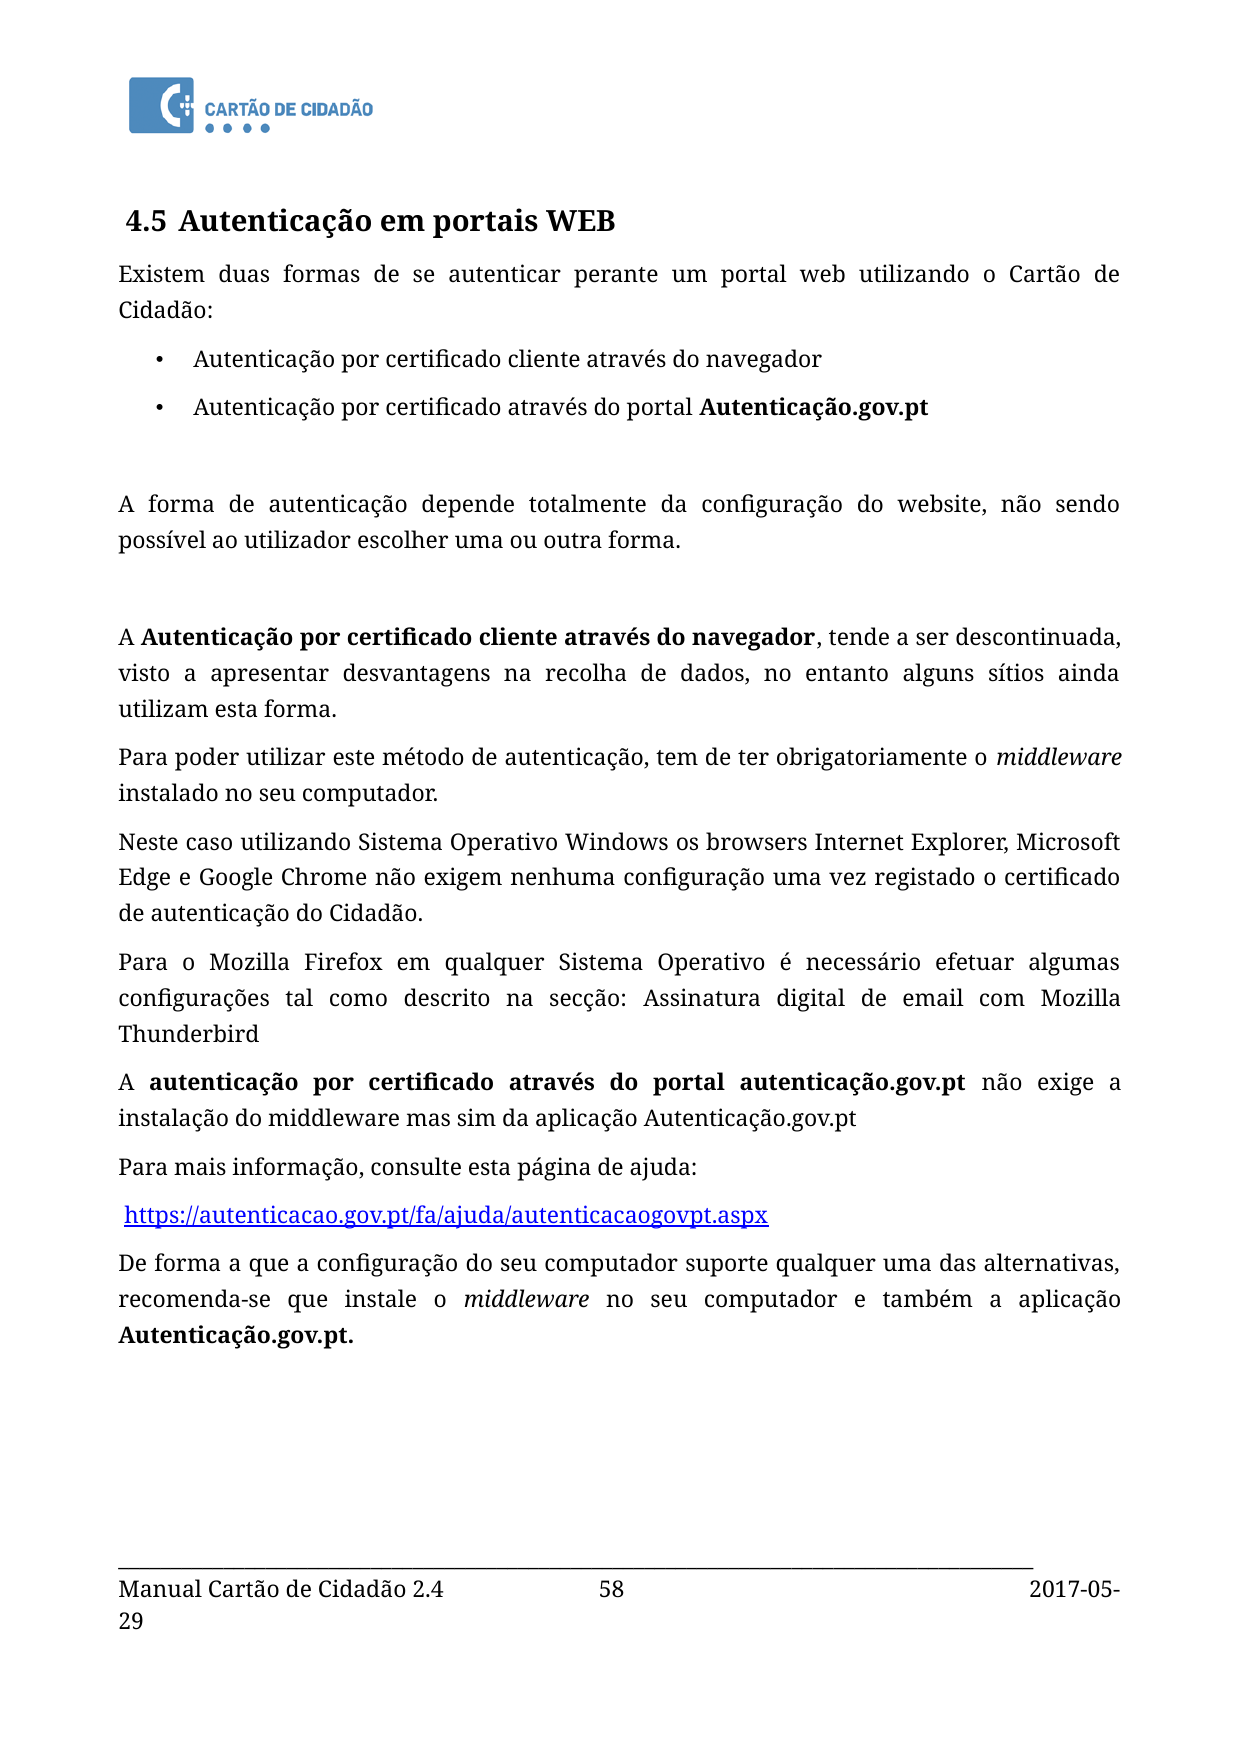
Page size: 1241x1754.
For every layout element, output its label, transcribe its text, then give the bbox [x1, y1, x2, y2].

text Para mais informação, consulte esta página de ajuda: [118, 1150, 1122, 1182]
text Para poder utilizar este método de autenticação, tem de ter obrigatoriamente o middleware instalado no seu computador. [118, 741, 1122, 808]
text A forma de autenticação depende totalmente da configuração do website, não sendo possível ao utilizador escolher uma ou outra forma. [118, 488, 1122, 555]
text Existem duas formas de se autenticar perante um portal web utilizando o Cartão de Cidadão: [118, 258, 1122, 325]
text A Autenticação por certificado cliente através do navegador, tende a ser descontinuada, visto a apresentar desvantagens na recolha de dados, no entanto alguns sítios ainda utilizam esta forma. [118, 621, 1122, 724]
text Neste caso utilizando Sistema Operativo Windows os browsers Internet Explorer, Microsoft Edge e Google Chrome não exigem nenhuma configuração uma vez registado o certificado de autenticação do Cidadão. [118, 825, 1122, 928]
text A autenticação por certificado através do portal autenticação.gov.pt não exige a instalação do middleware mas sim da aplicação Autenticação.gov.pt [118, 1066, 1122, 1133]
text De forma a que a configuração do seu computador suporte qualquer uma das alternativas, recomenda-se que instale o middleware no seu computador e também a aplicação Autenticação.gov.pt. [118, 1247, 1122, 1350]
subtitle Autenticação em portais WEB [118, 200, 1122, 240]
picture [126, 71, 419, 141]
text Para o Mozilla Firefox em qualquer Sistema Operativo é necessário efetuar algumas configurações tal como descrito na secção: Assinatura digital de email com Mozilla Thunderbird [118, 946, 1122, 1049]
list Autenticação por certificado através do portal Autenticação.gov.pt [156, 391, 1122, 422]
text https://autenticacao.gov.pt/fa/ajuda/autenticacaogovpt.aspx [118, 1199, 1122, 1230]
list Autenticação por certificado cliente através do navegador [156, 343, 1122, 374]
